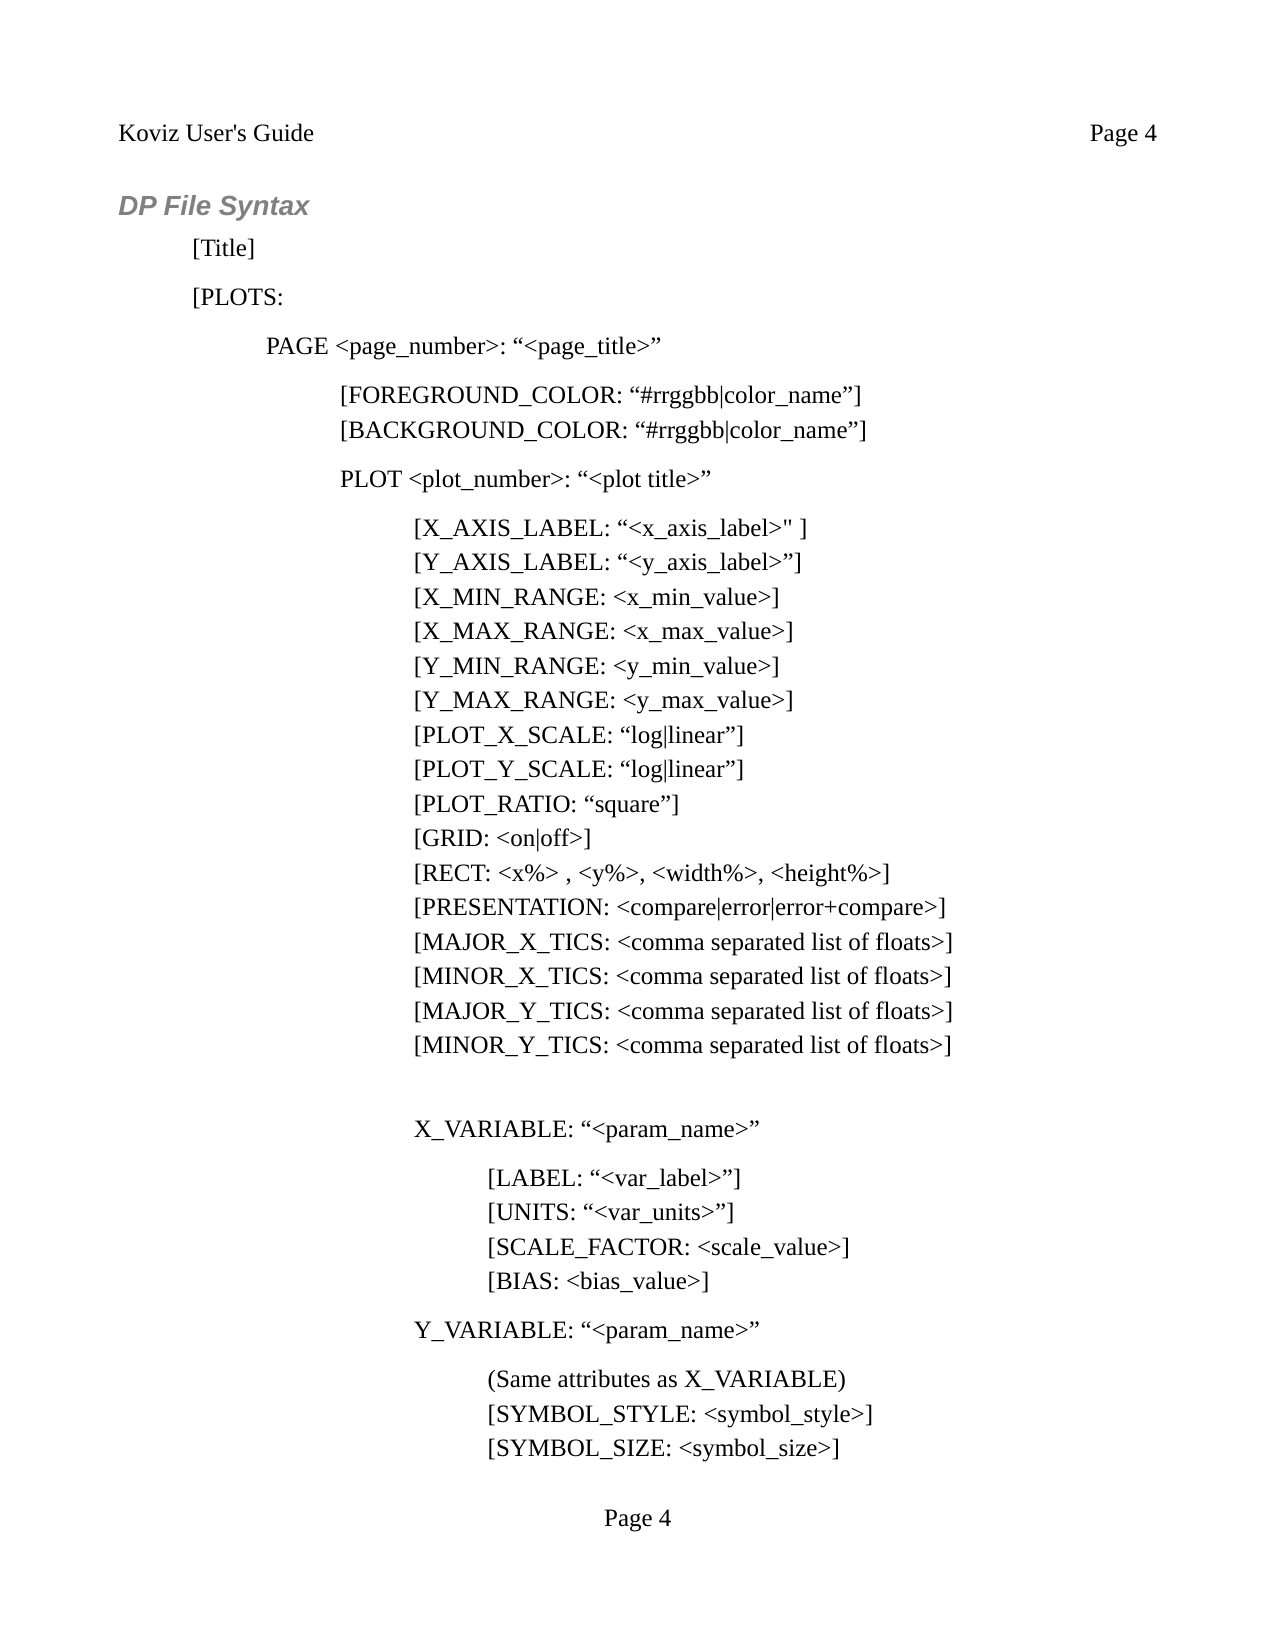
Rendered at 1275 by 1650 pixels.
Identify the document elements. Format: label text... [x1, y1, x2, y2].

text PLOT <plot_number>: “<plot title>” [340, 464, 1157, 493]
text [PLOTS: [192, 282, 1157, 311]
text PAGE <page_number>: “<page_title>” [266, 331, 1157, 360]
text (Same attributes as X_VARIABLE) [SYMBOL_STYLE: <symbol_style>] [SYMBOL_SIZE: <symbol_size>] [487, 1364, 1157, 1462]
text [FOREGROUND_COLOR: “#rrggbb|color_name”] [BACKGROUND_COLOR: “#rrggbb|color_name”] [340, 380, 1157, 444]
text X_VARIABLE: “<param_name>” [413, 1114, 1157, 1142]
text [Title] [192, 233, 1157, 262]
text [LABEL: “<var_label>”] [UNITS: “<var_units>”] [SCALE_FACTOR: <scale_value>] [BIAS: <bias_value>] [487, 1163, 1157, 1295]
subtitle DP File Syntax [118, 189, 1157, 221]
text Y_VARIABLE: “<param_name>” [413, 1315, 1157, 1344]
text [X_AXIS_LABEL: “<x_axis_label>" ] [Y_AXIS_LABEL: “<y_axis_label>”] [X_MIN_RANGE: <x_min_value>] [X_MAX_RANGE: <x_max_value>] [Y_MIN_RANGE: <y_min_value>] [Y_MAX_RANGE: <y_max_value>] [PLOT_X_SCALE: “log|linear”] [PLOT_Y_SCALE: “log|linear”] [PLOT_RATIO: “square”] [GRID: <on|off>] [RECT: <x%> , <y%>, <width%>, <height%>] [PRESENTATION: <compare|error|error+compare>] [MAJOR_X_TICS: <comma separated list of floats>] [MINOR_X_TICS: <comma separated list of floats>] [MAJOR_Y_TICS: <comma separated list of floats>] [MINOR_Y_TICS: <comma separated list of floats>] [413, 513, 1157, 1093]
